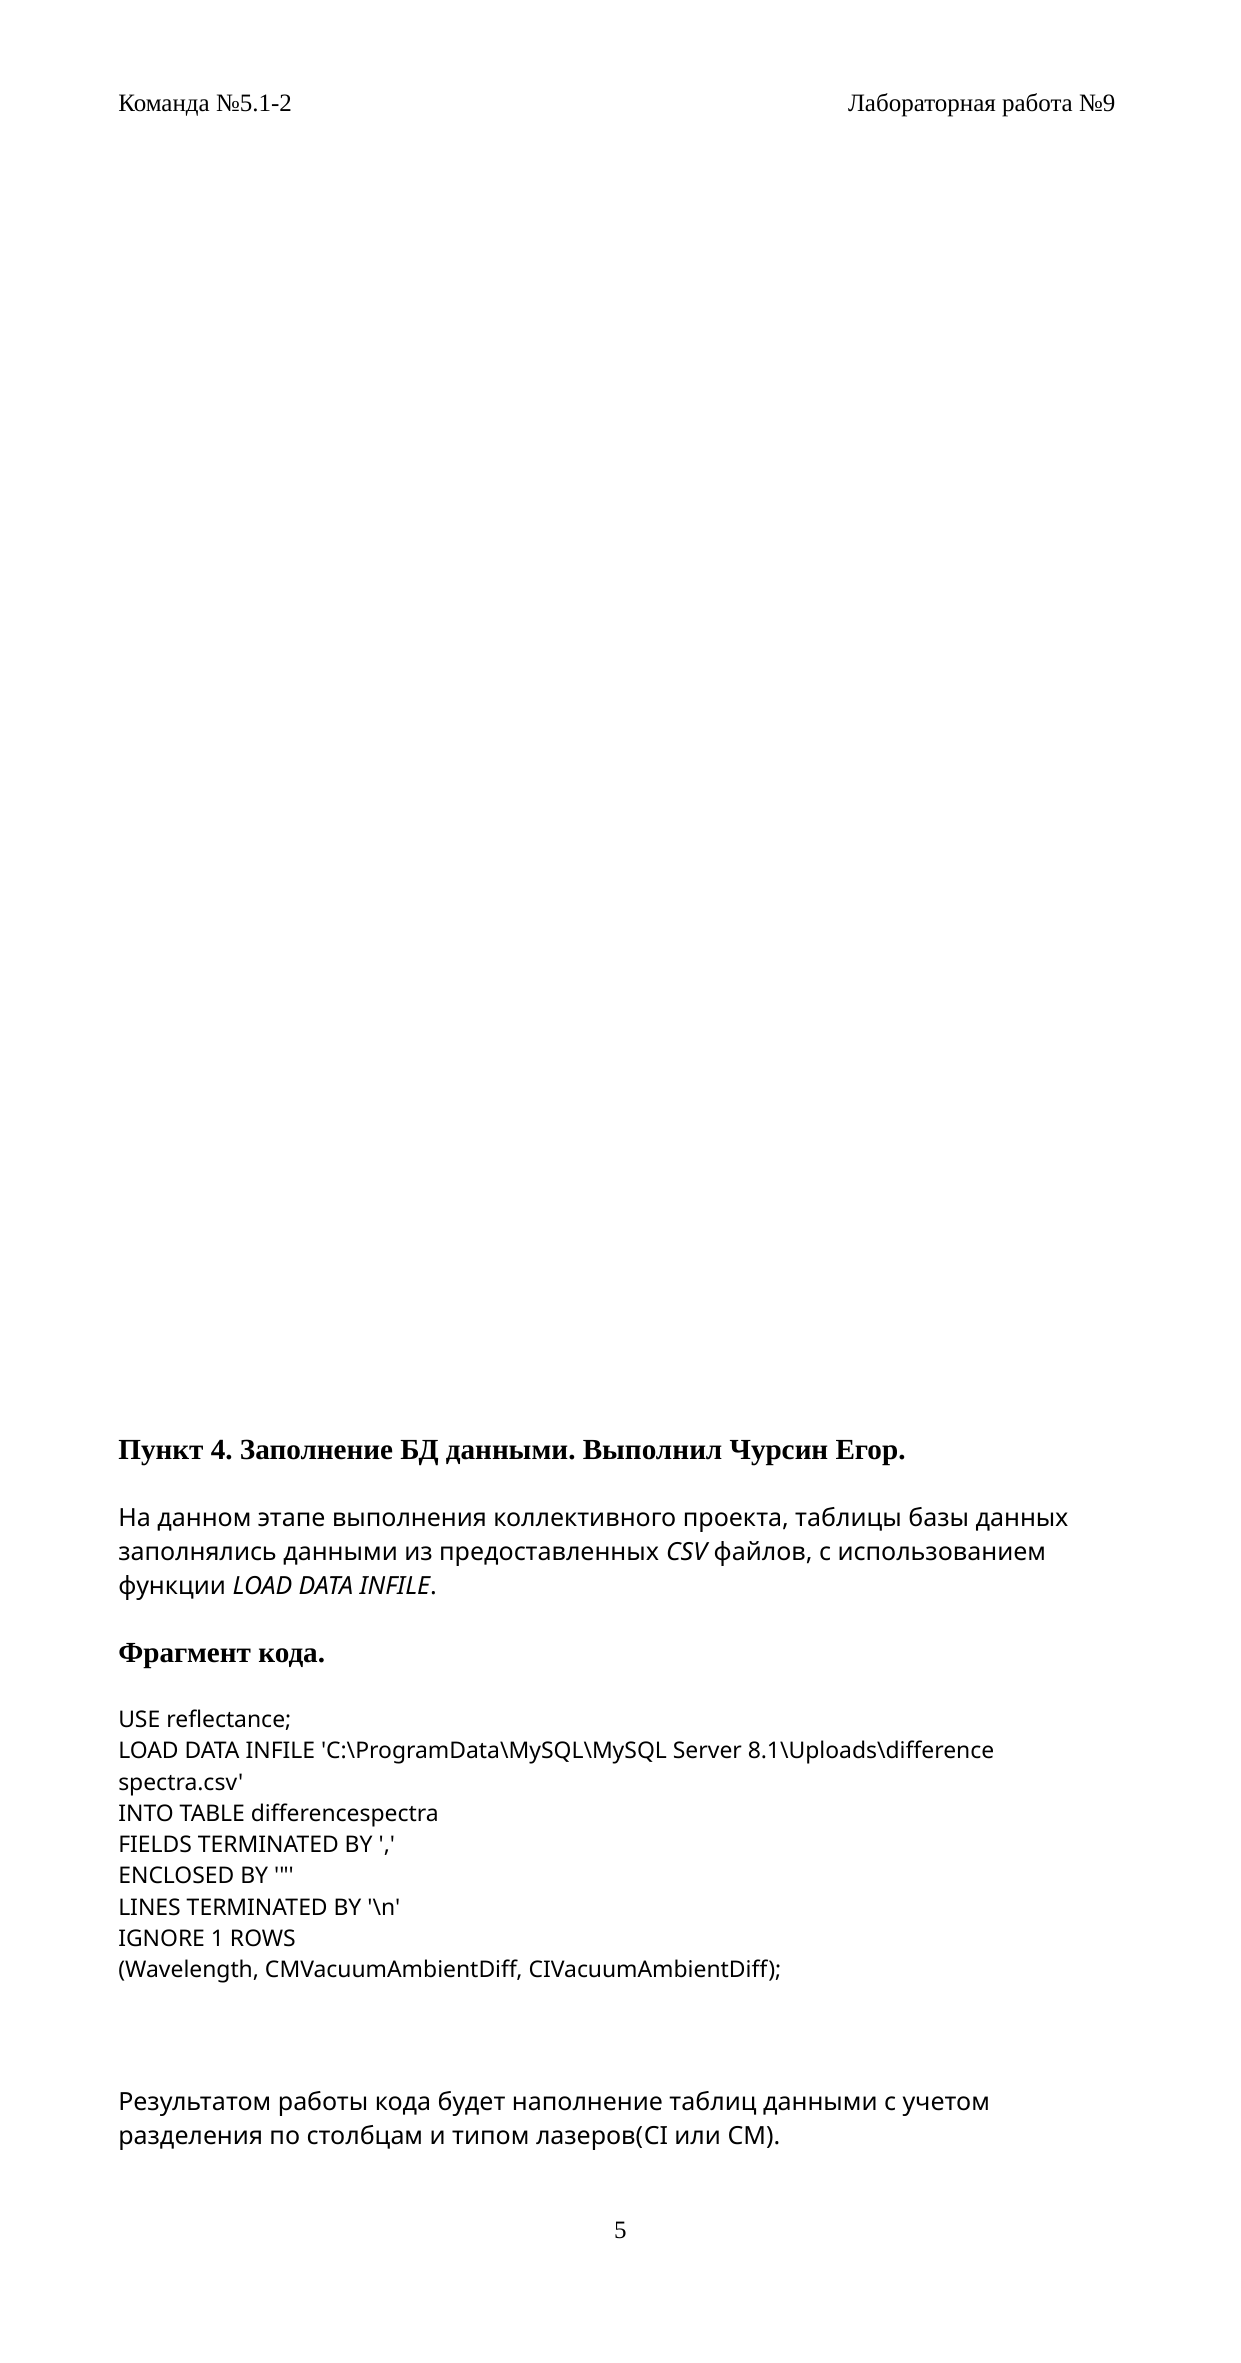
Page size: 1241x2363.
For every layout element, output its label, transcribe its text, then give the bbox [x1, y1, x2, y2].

text INTO TABLE differencespectra [118, 1797, 1122, 1828]
text FIELDS TERMINATED BY ',' [118, 1828, 1122, 1859]
text ENCLOSED BY '"' [118, 1859, 1122, 1891]
text Пункт 4. Заполнение БД данными. Выполнил Чурсин Егор. [118, 1432, 1122, 1466]
text LINES TERMINATED BY '\n' [118, 1891, 1122, 1922]
text (Wavelength, CMVacuumAmbientDiff, CIVacuumAmbientDiff); [118, 1953, 1122, 1984]
text USE reflectance; [118, 1703, 1122, 1734]
text Фрагмент кода. [118, 1635, 1122, 1669]
text На данном этапе выполнения коллективного проекта, таблицы базы данных заполнялись данными из предоставленных CSV файлов, с использованием функции LOAD DATA INFILE. [118, 1499, 1122, 1601]
text Результатом работы кода будет наполнение таблиц данными с учетом разделения по столбцам и типом лазеров(CI или CM). [118, 2084, 1122, 2152]
text LOAD DATA INFILE 'C:\ProgramData\MySQL\MySQL Server 8.1\Uploads\difference spectra.csv' [118, 1734, 1122, 1797]
text IGNORE 1 ROWS [118, 1922, 1122, 1953]
